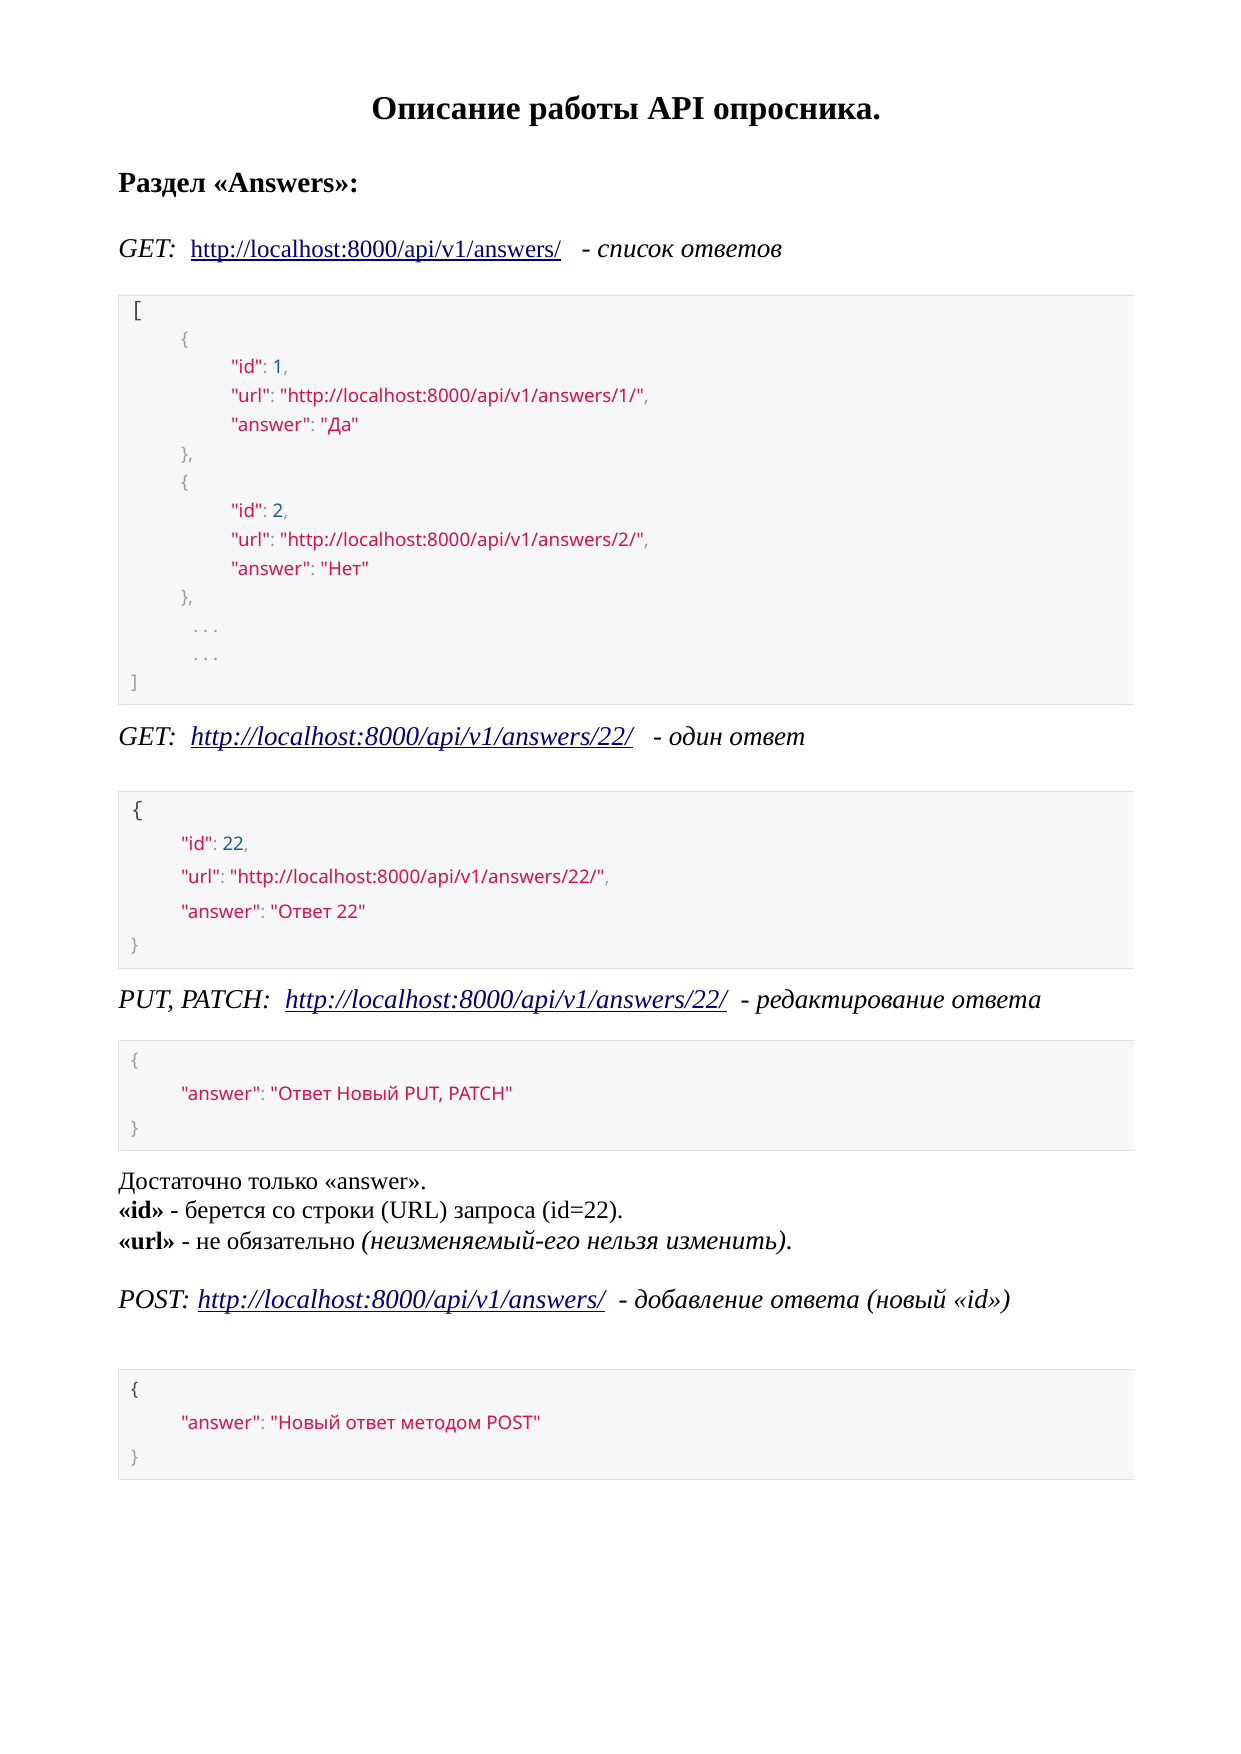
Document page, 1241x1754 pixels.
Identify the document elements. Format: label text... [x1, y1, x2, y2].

text "id": 2, [119, 494, 1134, 520]
text "answer": "Да" [119, 408, 1134, 434]
text "url": "http://localhost:8000/api/v1/answers/1/", [119, 379, 1134, 405]
text «id» - берется со строки (URL) запроса (id=22). [118, 1195, 1134, 1224]
text GET: http://localhost:8000/api/v1/answers/ - список ответов [118, 232, 1134, 263]
text { [119, 322, 1134, 348]
text } [119, 925, 1134, 968]
text }, [119, 581, 1134, 606]
text }, [119, 437, 1134, 463]
text POST: http://localhost:8000/api/v1/answers/ - добавление ответа (новый «id») [118, 1284, 1134, 1315]
text Достаточно только «answer». [118, 1166, 1134, 1195]
text } [119, 1108, 1134, 1150]
text Раздел «Answers»: [118, 165, 1134, 199]
text "url": "http://localhost:8000/api/v1/answers/22/", [119, 857, 1134, 888]
text ] [119, 666, 1134, 704]
text . . . [119, 609, 1134, 635]
text "answer": "Нет" [119, 552, 1134, 578]
text «url» - не обязательно (неизменяемый-его нельзя изменить). [118, 1224, 1134, 1255]
text Описание работы API опросника. [118, 88, 1134, 127]
text . . . [119, 638, 1134, 663]
text { [119, 466, 1134, 491]
text { [119, 792, 1134, 819]
text { [119, 1041, 1134, 1071]
text PUT, PATCH: http://localhost:8000/api/v1/answers/22/ - редактирование ответа [118, 983, 1134, 1014]
text "answer": "Ответ Новый PUT, PATCH" [119, 1073, 1134, 1104]
text "id": 22, [119, 823, 1134, 854]
text "id": 1, [119, 351, 1134, 376]
text "answer": "Новый ответ методом POST" [119, 1402, 1134, 1433]
text "answer": "Ответ 22" [119, 891, 1134, 922]
text { [119, 1370, 1134, 1399]
text } [119, 1437, 1134, 1479]
text "url": "http://localhost:8000/api/v1/answers/2/", [119, 523, 1134, 549]
text GET: http://localhost:8000/api/v1/answers/22/ - один ответ [118, 720, 1134, 751]
text [ [119, 296, 1134, 319]
